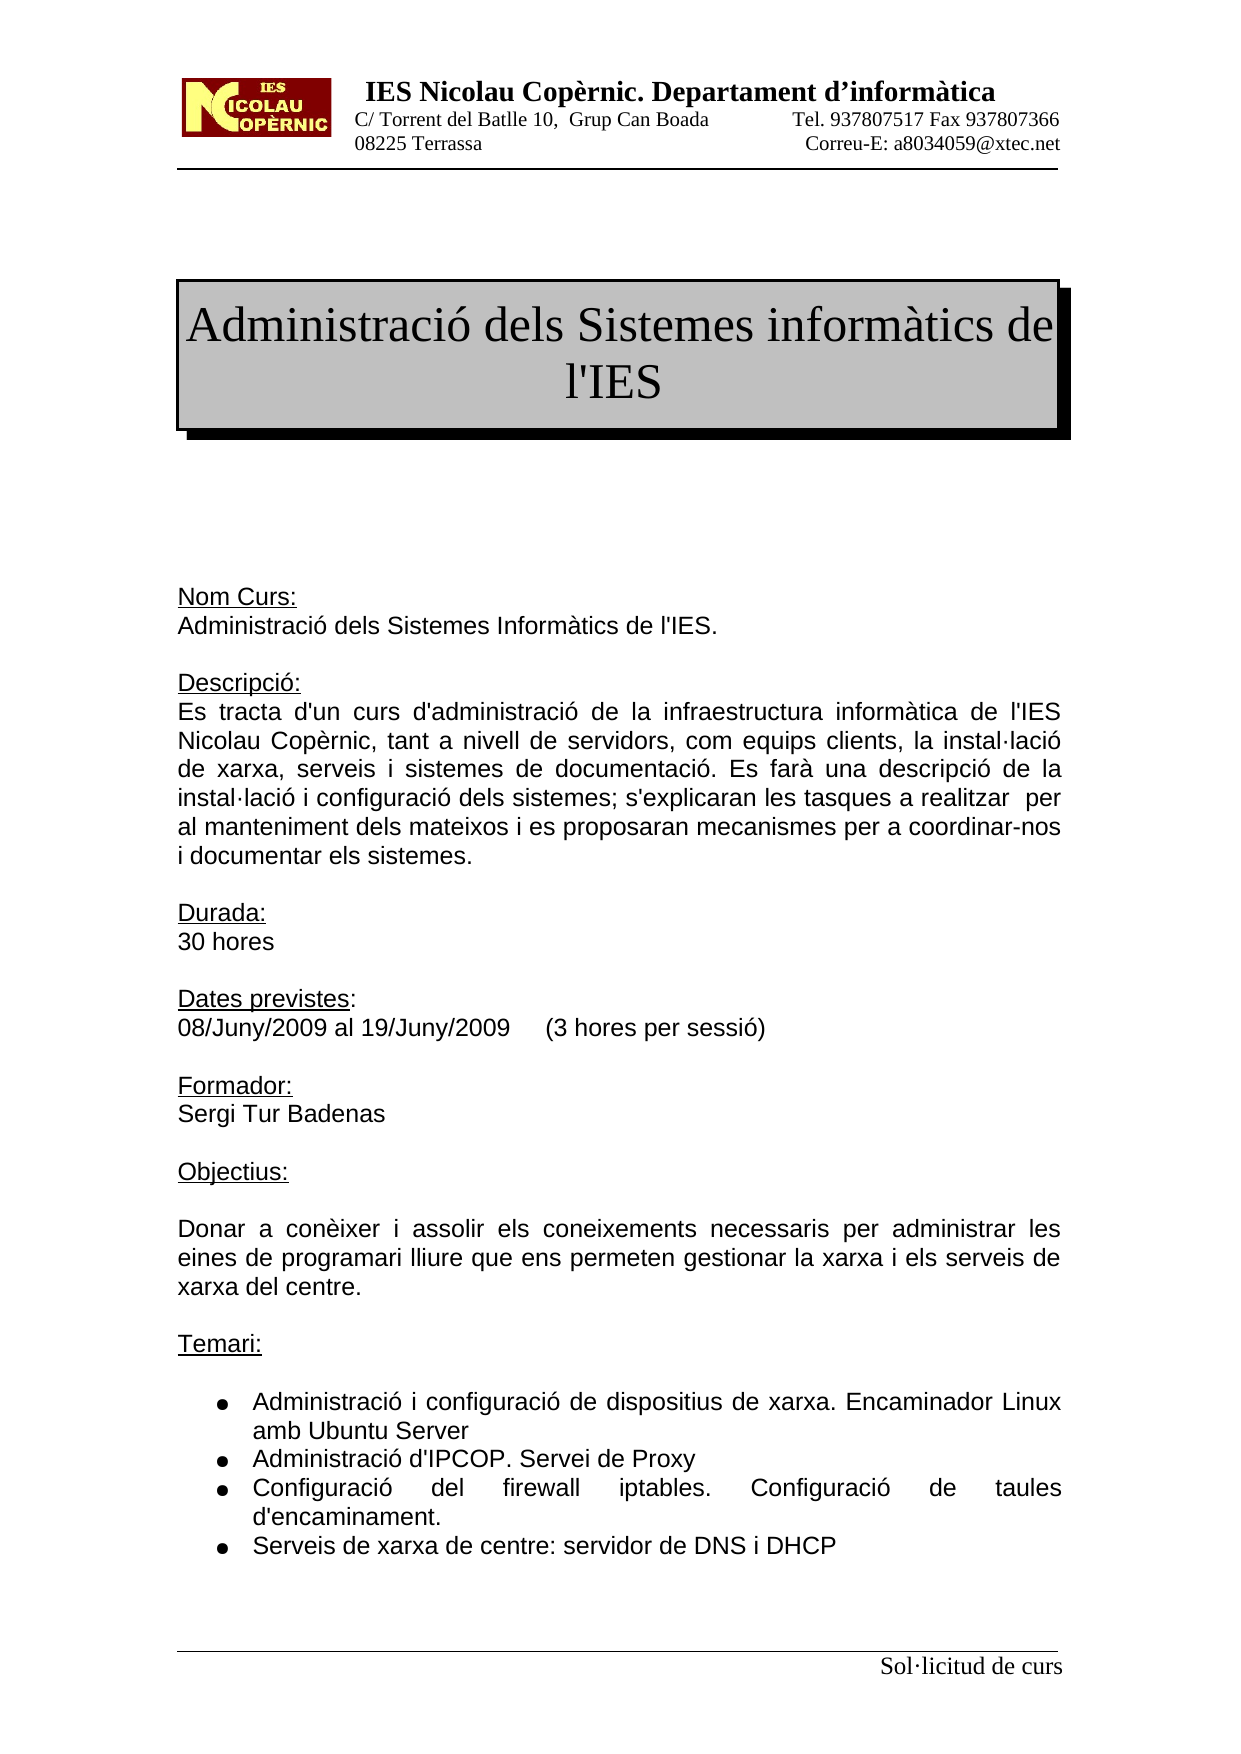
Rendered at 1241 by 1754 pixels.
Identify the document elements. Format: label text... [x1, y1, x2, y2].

list Serveis de xarxa de centre: servidor de DNS i DHCP [215, 1531, 1063, 1559]
list Administració i configuració de dispositius de xarxa. Encaminador Linux amb Ubuntu Server [215, 1387, 1063, 1444]
picture [181, 78, 332, 137]
text Administració dels Sistemes Informàtics de l'IES. [177, 611, 1063, 639]
text Es tracta d'un curs d'administració de la infraestructura informàtica de l'IES Nicolau Copèrnic, tant a nivell de servidors, com equips clients, la instal·lació de xarxa, serveis i sistemes de documentació. Es farà una descripció de la instal·lació i configuració dels sistemes; s'explicaran les tasques a realitzar per al manteniment dels mateixos i es proposaran mecanismes per a coordinar-nos i documentar els sistemes. [177, 697, 1063, 869]
text Durada: [177, 898, 1063, 927]
list Administració d'IPCOP. Servei de Proxy [215, 1444, 1063, 1473]
text Temari: [177, 1329, 1063, 1358]
text Sergi Tur Badenas [177, 1099, 1063, 1128]
list Configuració del firewall iptables. Configuració de taules d'encaminament. [215, 1473, 1063, 1531]
text Descripció: [177, 668, 1063, 697]
text 08/Juny/2009 al 19/Juny/2009 (3 hores per sessió) [177, 1013, 1063, 1042]
text Formador: [177, 1071, 1063, 1099]
text Objectius: [177, 1157, 1063, 1186]
text Dates previstes: [177, 984, 1063, 1013]
text Donar a conèixer i assolir els coneixements necessaris per administrar les eines de programari lliure que ens permeten gestionar la xarxa i els serveis de xarxa del centre. [177, 1214, 1063, 1301]
text 30 hores [177, 927, 1063, 956]
text Nom Curs: [177, 582, 1063, 611]
